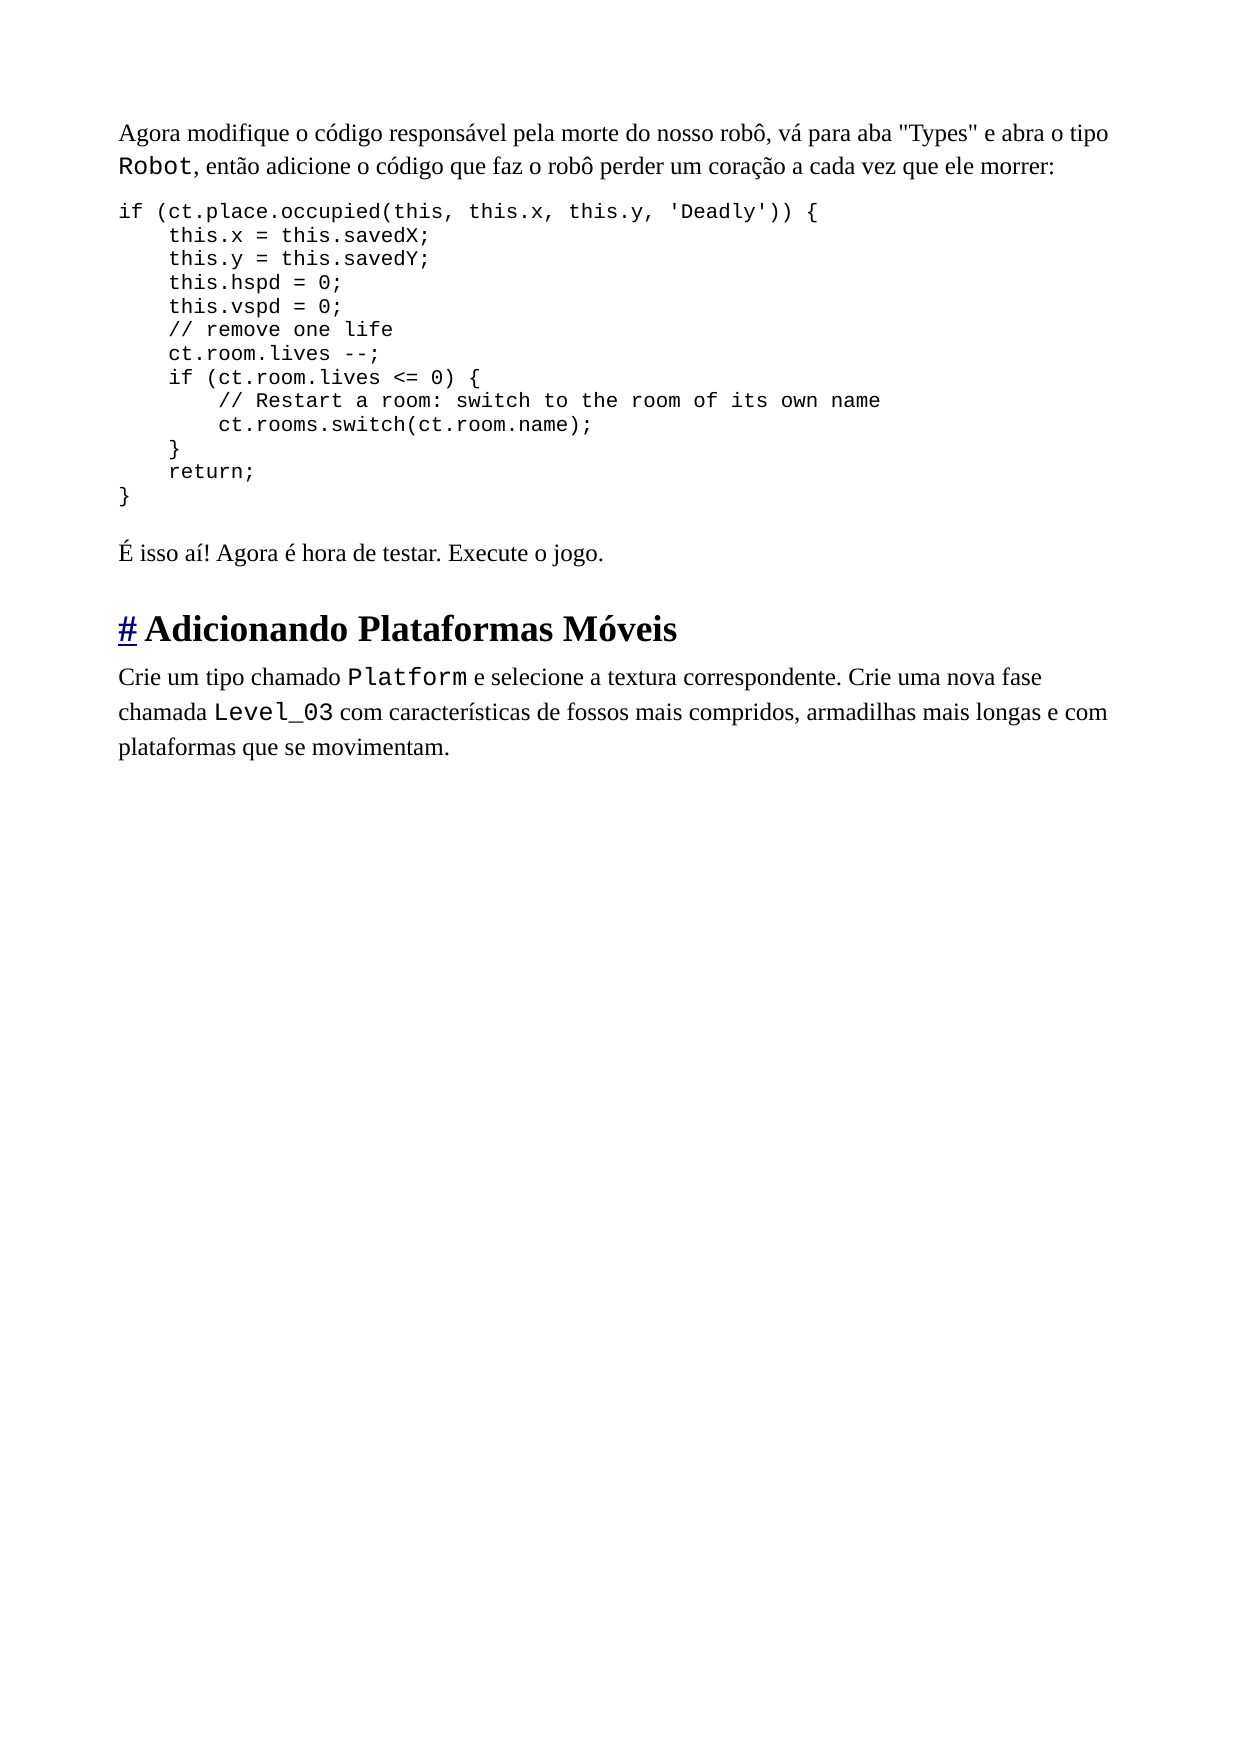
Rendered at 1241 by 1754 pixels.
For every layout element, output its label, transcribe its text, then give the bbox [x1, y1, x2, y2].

text // remove one life [118, 319, 1122, 343]
text ct.room.lives --; [118, 343, 1122, 367]
text this.x = this.savedX; [118, 225, 1122, 248]
text } [118, 485, 1122, 508]
text if (ct.place.occupied(this, this.x, this.y, 'Deadly')) { [118, 201, 1122, 225]
text } [118, 438, 1122, 461]
text return; [118, 461, 1122, 485]
text ct.rooms.switch(ct.room.name); [118, 414, 1122, 438]
text this.hspd = 0; [118, 272, 1122, 296]
text Agora modifique o código responsável pela morte do nosso robô, vá para aba "Types" e abra o tipo Robot, então adicione o código que faz o robô perder um coração a cada vez que ele morrer: [118, 118, 1122, 182]
text // Restart a room: switch to the room of its own name [118, 390, 1122, 414]
text É isso aí! Agora é hora de testar. Execute o jogo. [118, 538, 1122, 567]
text this.vspd = 0; [118, 296, 1122, 319]
text if (ct.room.lives <= 0) { [118, 367, 1122, 390]
text Crie um tipo chamado Platform e selecione a textura correspondente. Crie uma nova fase chamada Level_03 com características de fossos mais compridos, armadilhas mais longas e com plataformas que se movimentam. [118, 662, 1122, 761]
text this.y = this.savedY; [118, 248, 1122, 272]
subtitle # Adicionando Plataformas Móveis [118, 606, 1122, 649]
